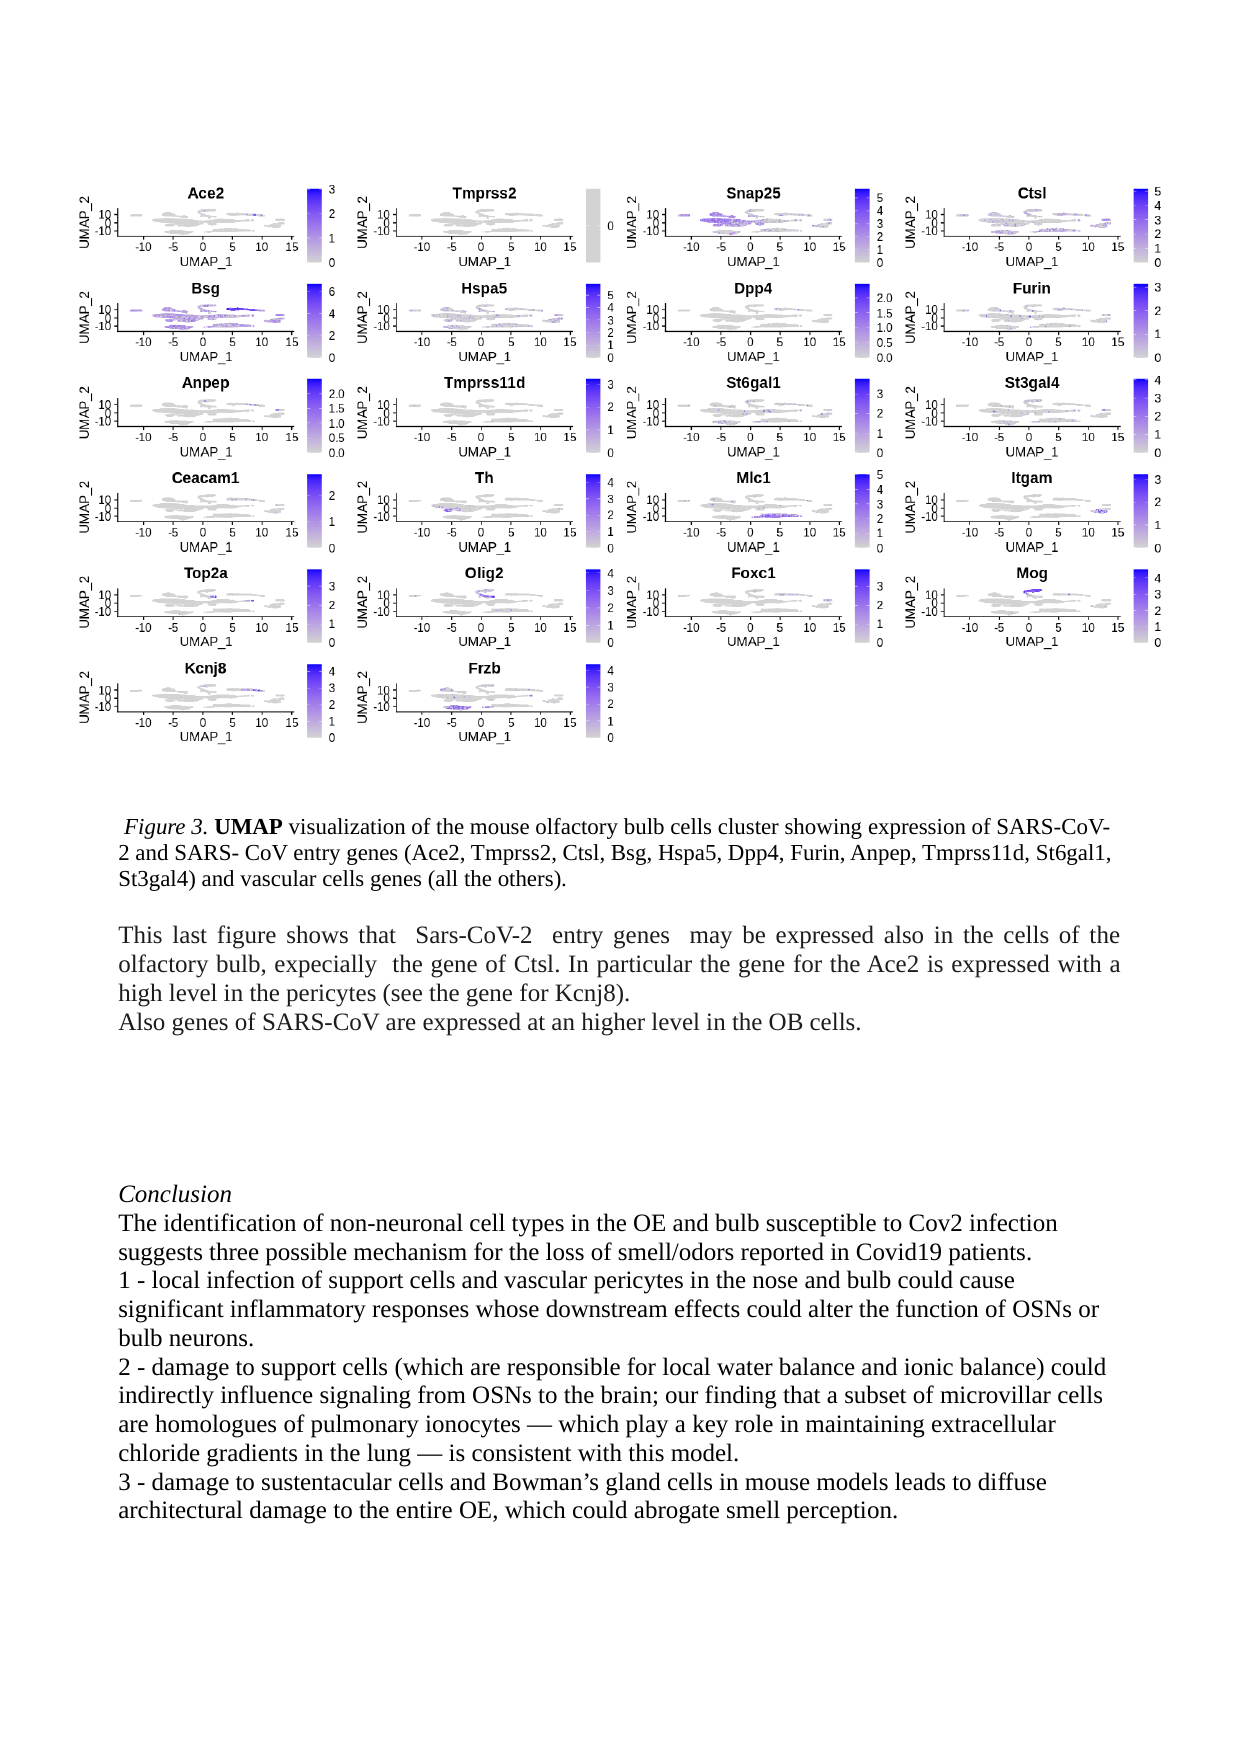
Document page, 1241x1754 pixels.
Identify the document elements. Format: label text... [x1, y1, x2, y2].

text Also genes of SARS-CoV are expressed at an higher level in the OB cells. [118, 1007, 1122, 1036]
text Figure 3. UMAP visualization of the mouse olfactory bulb cells cluster showing expression of SARS-CoV-2 and SARS- CoV entry genes (Ace2, Tmprss2, Ctsl, Bsg, Hspa5, Dpp4, Furin, Anpep, Tmprss11d, St6gal1, St3gal4) and vascular cells genes (all the others). [118, 813, 1122, 892]
text 3 - damage to sustentacular cells and Bowman’s gland cells in mouse models leads to diffuse architectural damage to the entire OE, which could abrogate smell perception. [118, 1467, 1122, 1524]
picture [67, 175, 1173, 756]
text 1 - local infection of support cells and vascular pericytes in the nose and bulb could cause significant inflammatory responses whose downstream effects could alter the function of OSNs or bulb neurons. [118, 1266, 1122, 1352]
text Conclusion [118, 1179, 1122, 1208]
text 2 - damage to support cells (which are responsible for local water balance and ionic balance) could indirectly influence signaling from OSNs to the brain; our finding that a subset of microvillar cells are homologues of pulmonary ionocytes — which play a key role in maintaining extracellular chloride gradients in the lung — is consistent with this model. [118, 1352, 1122, 1467]
text The identification of non-neuronal cell types in the OE and bulb susceptible to Cov2 infection suggests three possible mechanism for the loss of smell/odors reported in Covid19 patients. [118, 1208, 1122, 1266]
text This last figure shows that Sars-CoV-2 entry genes may be expressed also in the cells of the olfactory bulb, expecially the gene of Ctsl. In particular the gene for the Ace2 is expressed with a high level in the pericytes (see the gene for Kcnj8). [118, 921, 1122, 1007]
